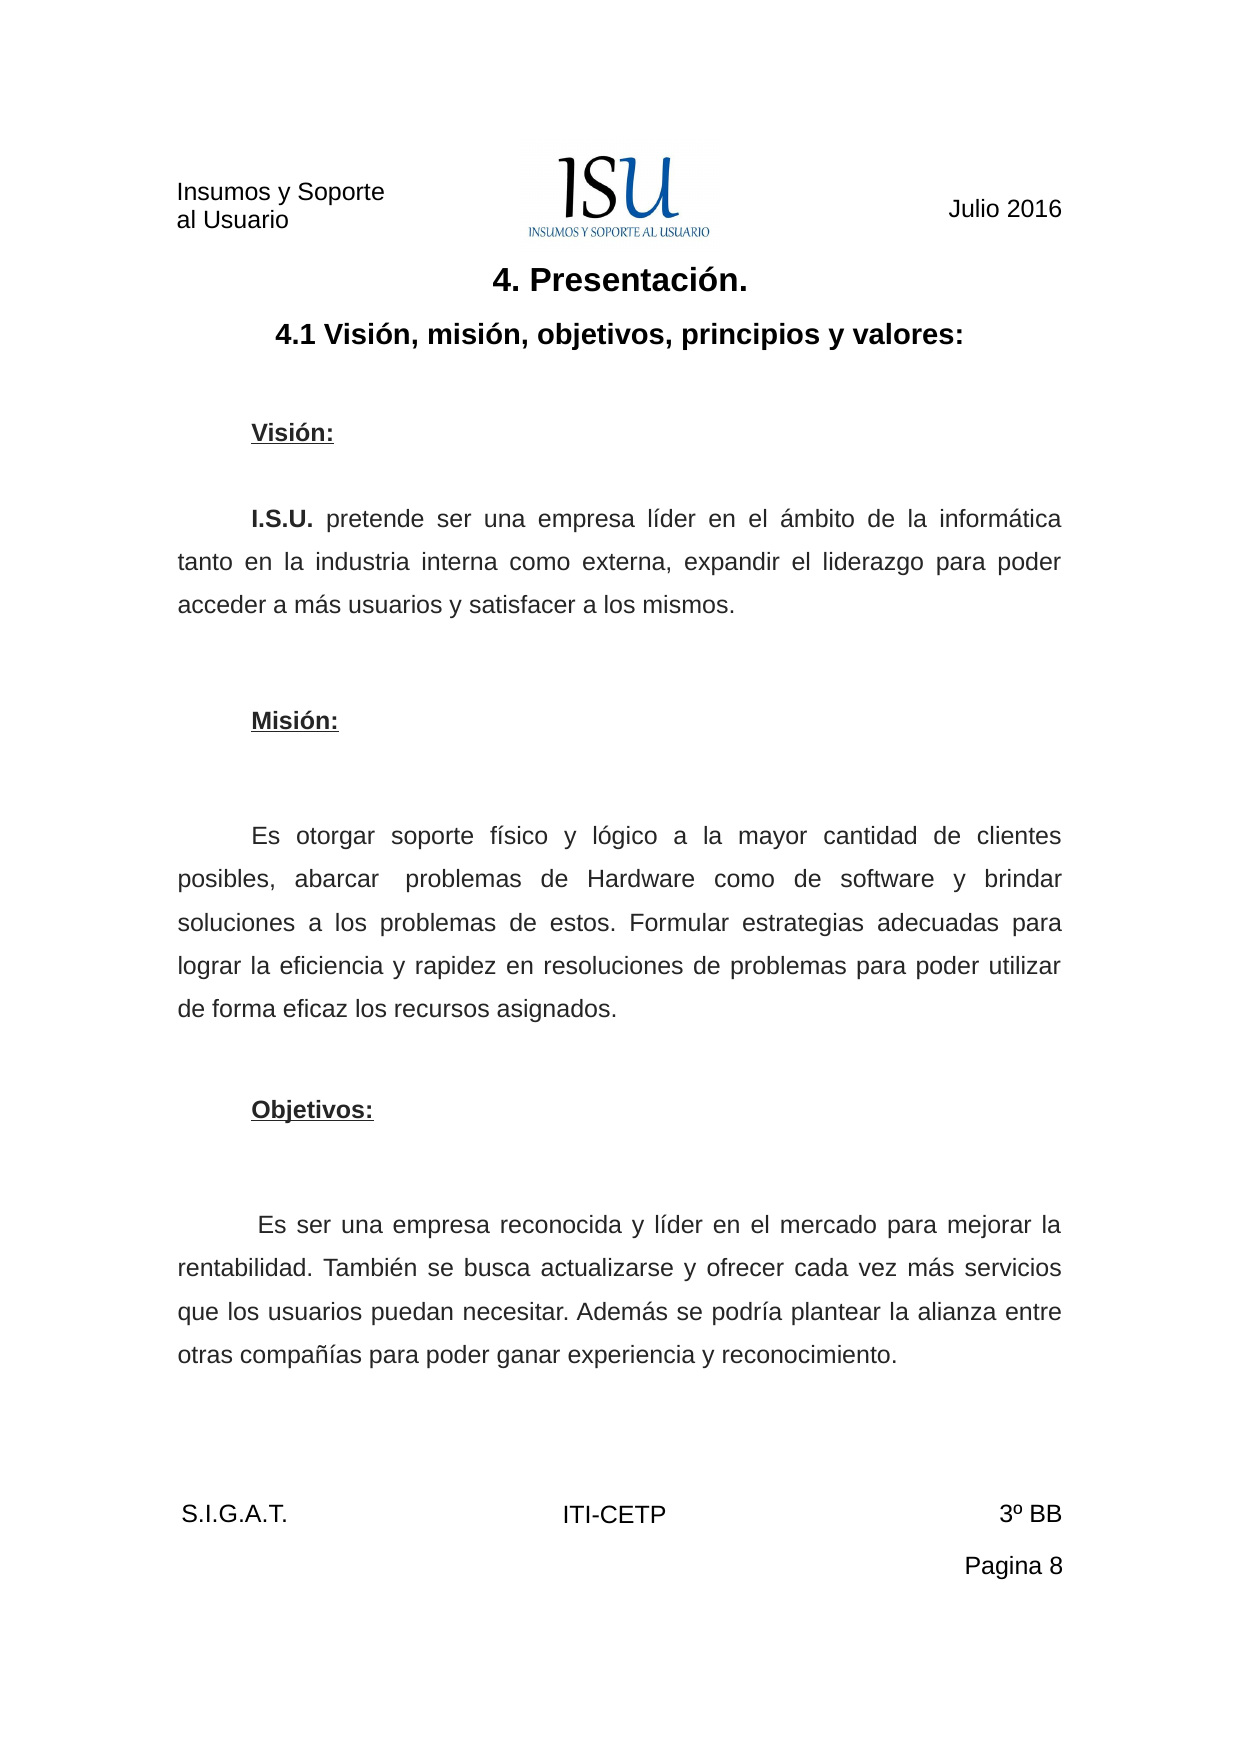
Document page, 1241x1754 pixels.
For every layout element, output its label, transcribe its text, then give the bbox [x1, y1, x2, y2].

text Es otorgar soporte físico y lógico a la mayor cantidad de clientes posibles, abarcar problemas de Hardware como de software y brindar soluciones a los problemas de estos. Formular estrategias adecuadas para lograr la eficiencia y rapidez en resoluciones de problemas para poder utilizar de forma eficaz los recursos asignados. [177, 821, 1063, 1023]
text Misión: [177, 706, 1063, 735]
text Visión: [177, 418, 1063, 447]
text 4. Presentación. [177, 260, 1063, 298]
text Es ser una empresa reconocida y líder en el mercado para mejorar la rentabilidad. También se busca actualizarse y ofrecer cada vez más servicios que los usuarios puedan necesitar. Además se podría plantear la alianza entre otras compañías para poder ganar experiencia y reconocimiento. [177, 1210, 1063, 1368]
text Objetivos: [177, 1052, 1063, 1123]
picture [517, 138, 723, 252]
text I.S.U. pretende ser una empresa líder en el ámbito de la informática tanto en la industria interna como externa, expandir el liderazgo para poder acceder a más usuarios y satisfacer a los mismos. [177, 504, 1063, 619]
text 4.1 Visión, misión, objetivos, principios y valores: [177, 317, 1063, 351]
